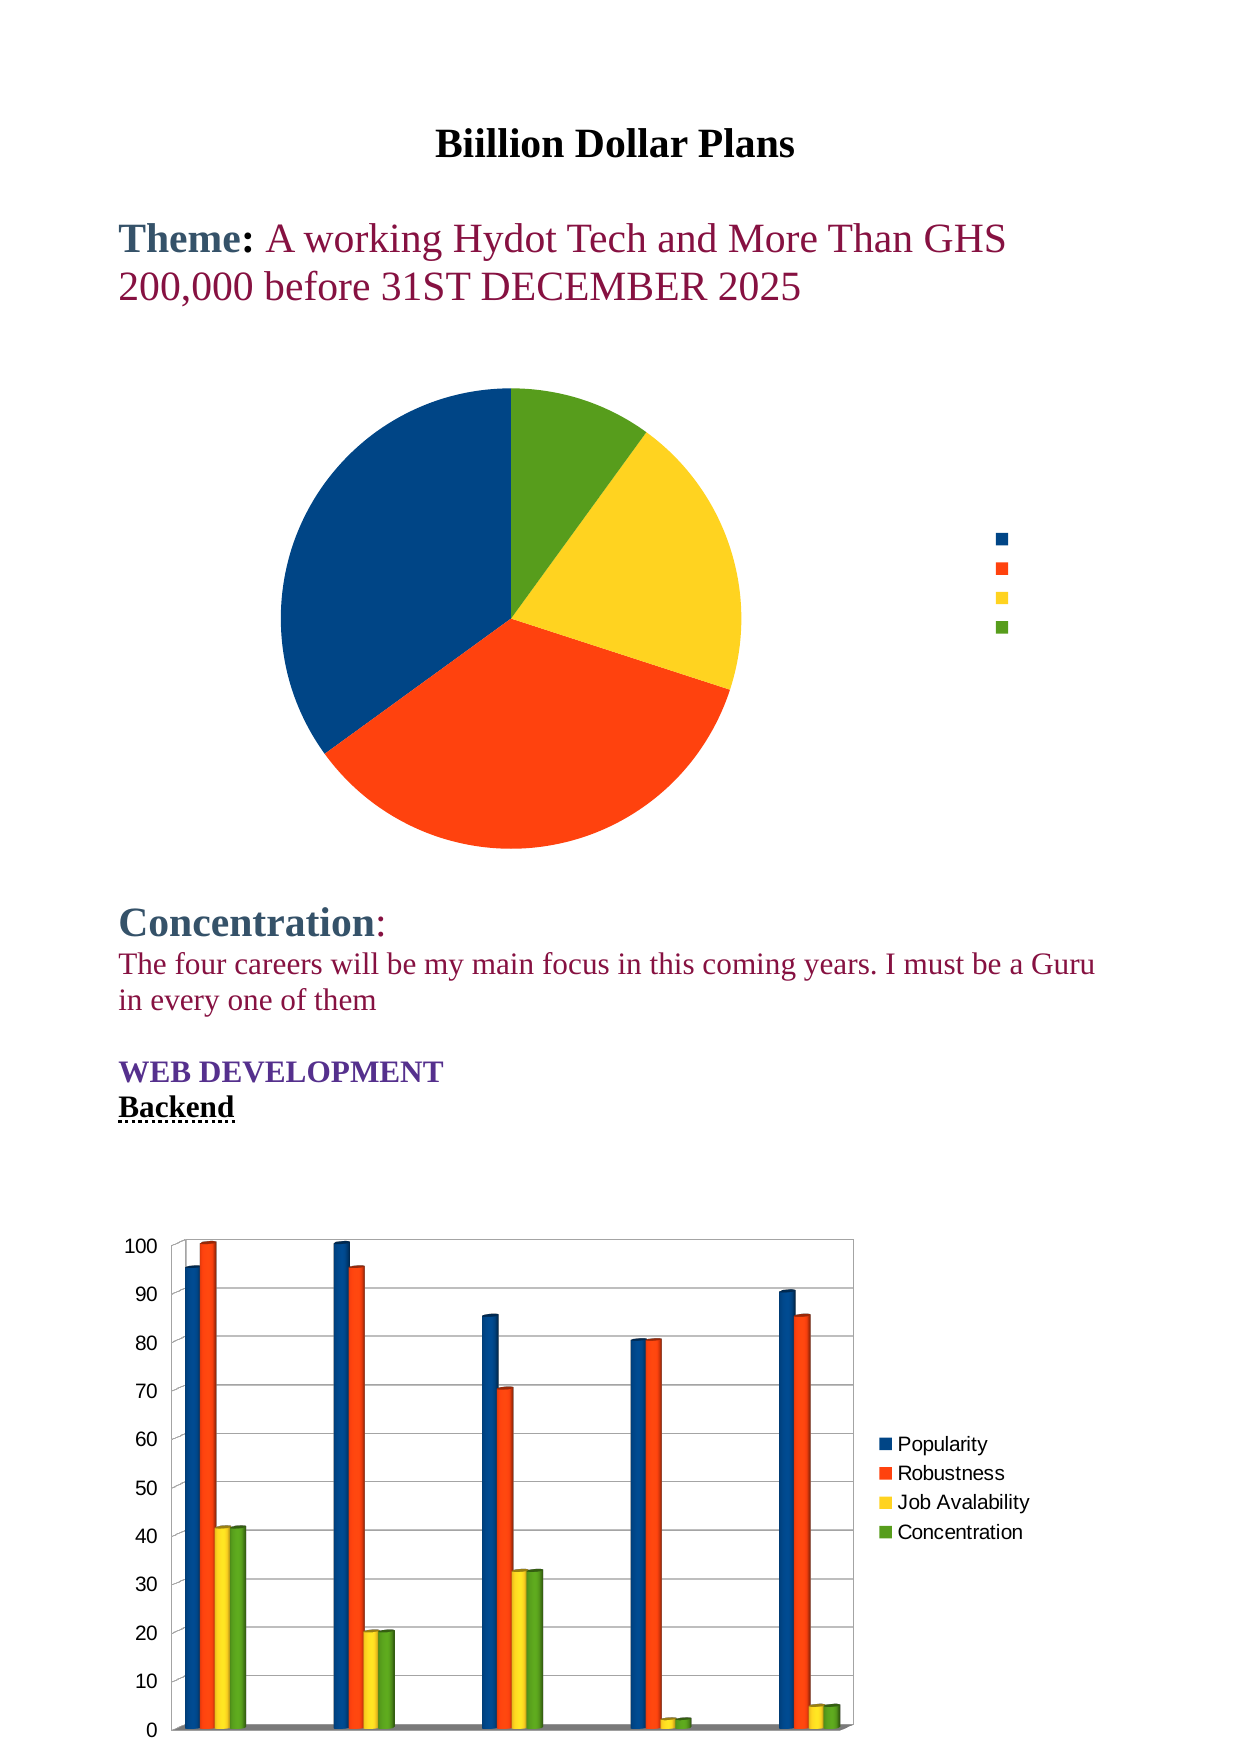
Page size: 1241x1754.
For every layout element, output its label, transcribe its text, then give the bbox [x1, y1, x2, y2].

text WEB DEVELOPMENT [118, 1053, 1122, 1089]
text Concentration: [118, 897, 1122, 945]
text Biillion Dollar Plans [118, 118, 1122, 166]
text Backend [118, 1089, 1122, 1125]
text The four careers will be my main focus in this coming years. I must be a Guru in every one of them [118, 945, 1122, 1017]
text Theme: A working Hydot Tech and More Than GHS 200,000 before 31ST DECEMBER 2025 [118, 214, 1122, 310]
